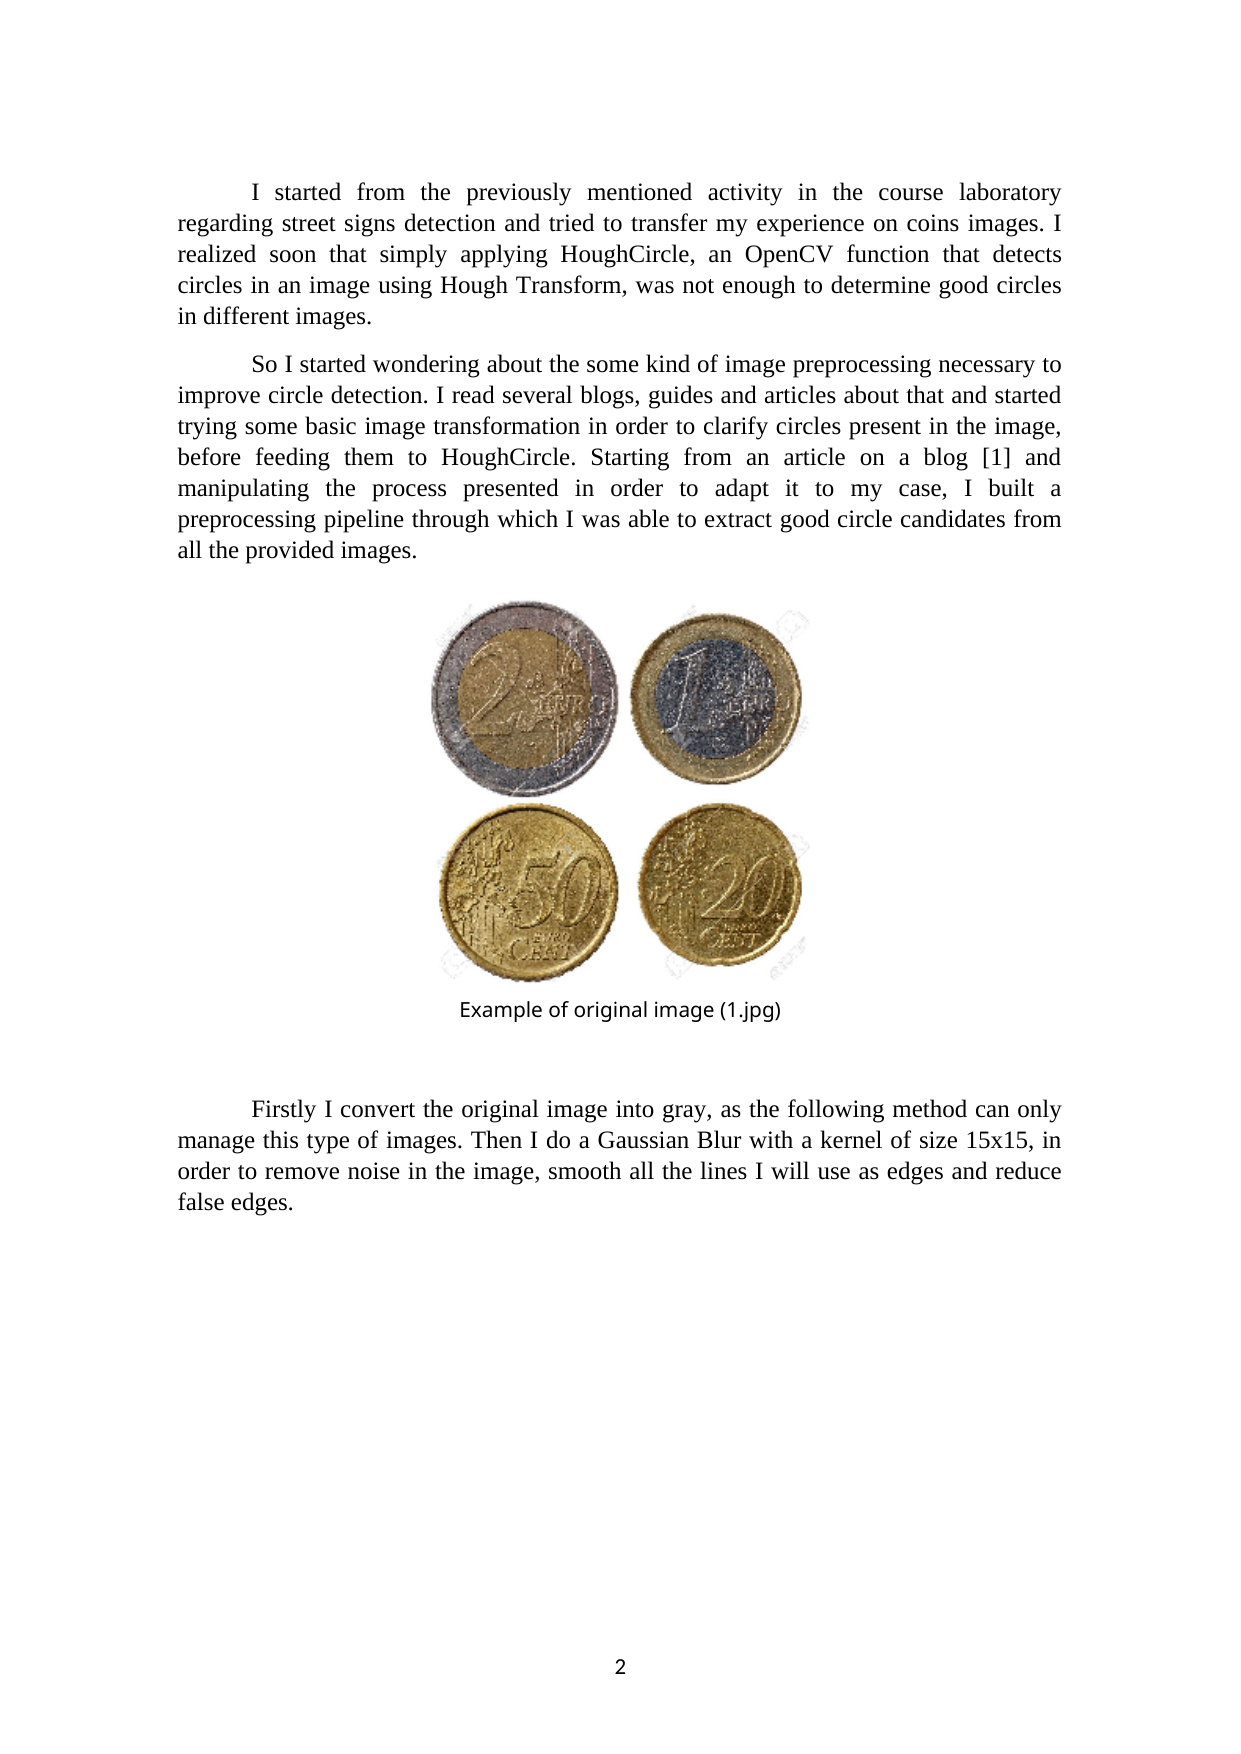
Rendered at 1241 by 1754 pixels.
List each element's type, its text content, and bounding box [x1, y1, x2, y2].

picture [427, 595, 813, 987]
text Firstly I convert the original image into gray, as the following method can only manage this type of images. Then I do a Gaussian Blur with a kernel of size 15x15, in order to remove noise in the image, smooth all the lines I will use as edges and reduce false edges. [177, 1094, 1063, 1216]
text So I started wondering about the some kind of image preprocessing necessary to improve circle detection. I read several blogs, guides and articles about that and started trying some basic image transformation in order to clarify circles present in the image, before feeding them to HoughCircle. Starting from an article on a blog [1] and manipulating the process presented in order to adapt it to my case, I built a preprocessing pipeline through which I was able to extract good circle candidates from all the provided images. [177, 349, 1063, 564]
text I started from the previously mentioned activity in the course laboratory regarding street signs detection and tried to transfer my experience on coins images. I realized soon that simply applying HoughCircle, an OpenCV function that detects circles in an image using Hough Transform, was not enough to determine good circles in different images. [177, 177, 1063, 330]
text Example of original image (1.jpg) [428, 987, 812, 1024]
